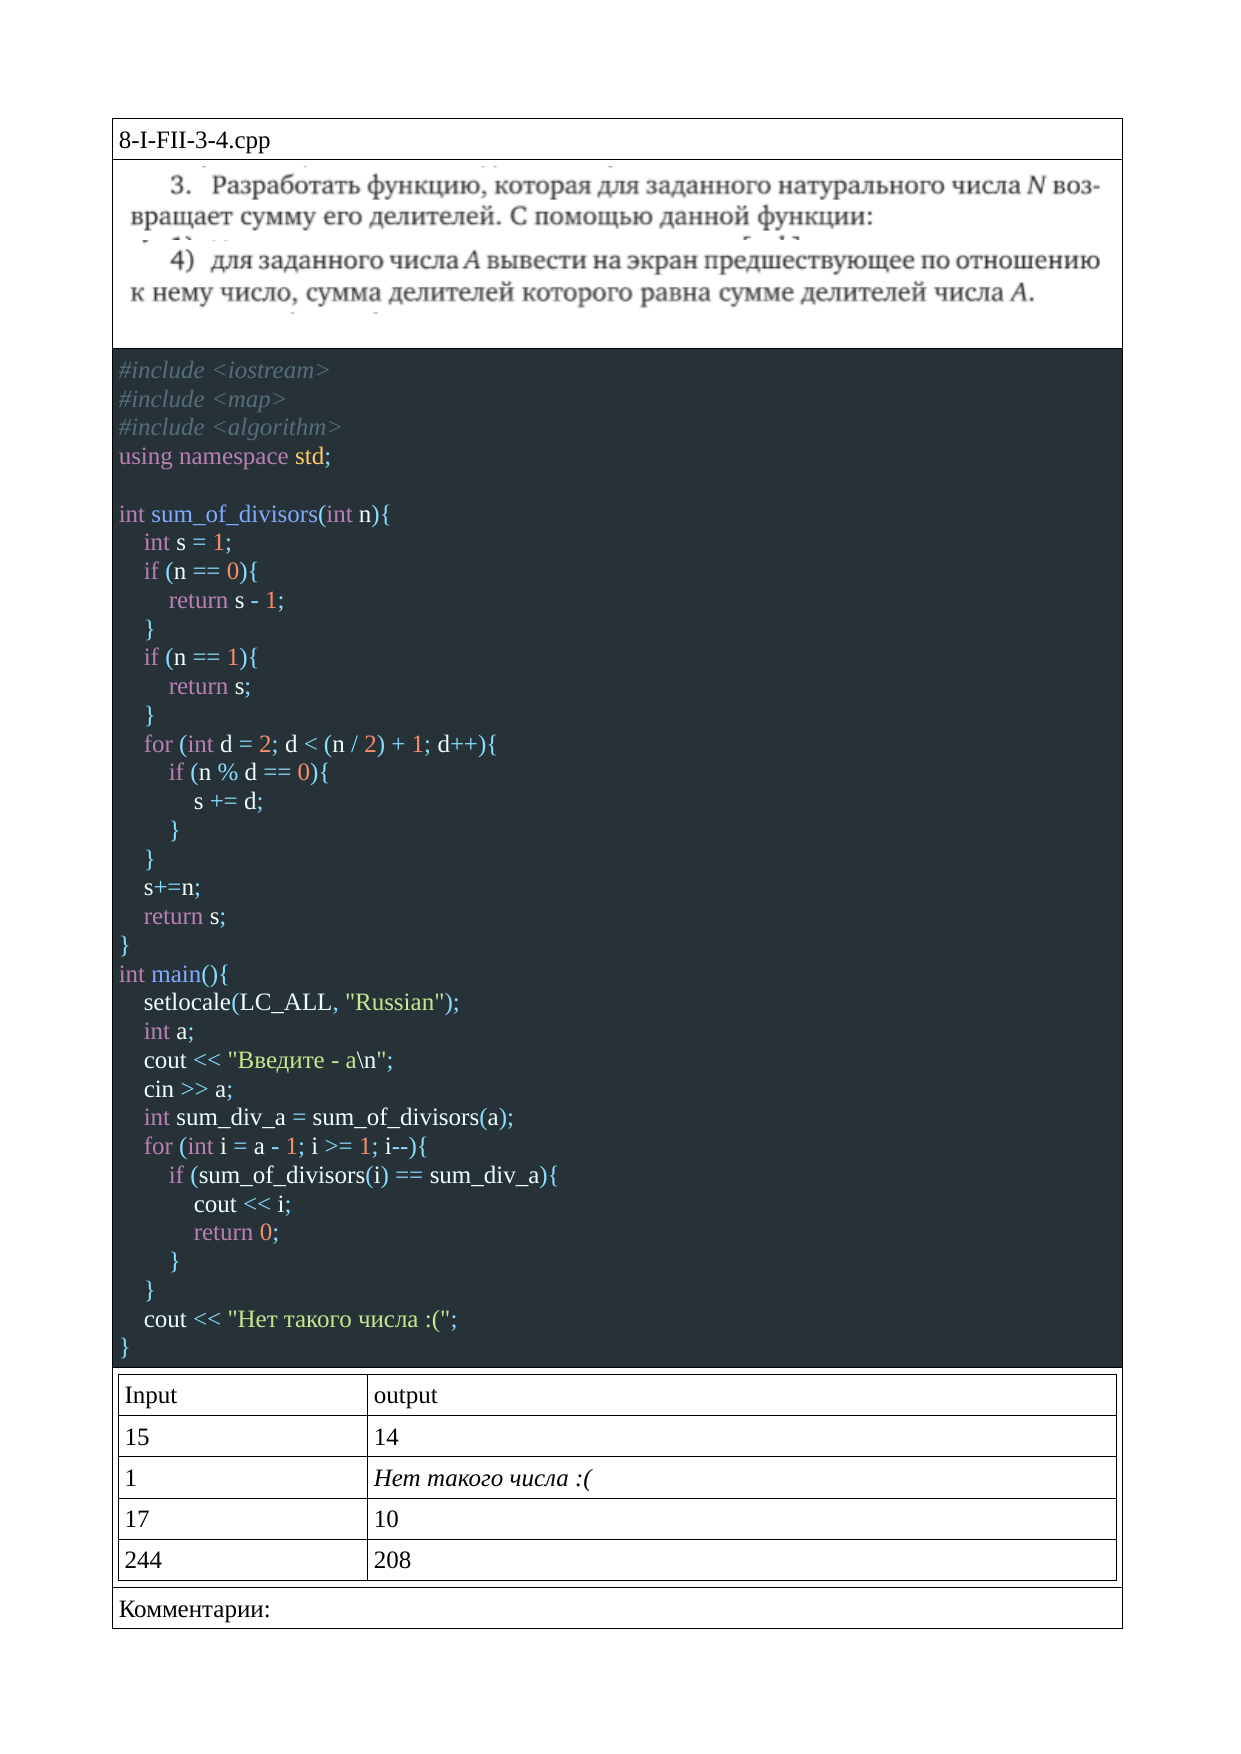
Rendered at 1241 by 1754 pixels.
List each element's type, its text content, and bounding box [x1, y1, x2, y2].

table_cell [113, 160, 1122, 348]
table_cell 15 [119, 1416, 367, 1456]
table_cell #include <iostream> #include <map> #include <algorithm> using namespace std; int sum_of_divisors(int n){ int s = 1; if (n == 0){ return s - 1; } if (n == 1){ return s; } for (int d = 2; d < (n / 2) + 1; d++){ if (n % d == 0){ s += d; } } s+=n; return s; } int main(){ setlocale(LC_ALL, "Russian"); int a; cout << "Введите - a\n"; cin >> a; int sum_div_a = sum_of_divisors(a); for (int i = a - 1; i >= 1; i--){ if (sum_of_divisors(i) == sum_div_a){ cout << i; return 0; } } cout << "Нет такого числа :("; } [113, 349, 1122, 1367]
table_header 8-I-FII-3-4.cpp [113, 119, 1122, 159]
table_header Input [119, 1375, 367, 1415]
table_cell 244 [119, 1540, 367, 1580]
picture [118, 166, 1117, 314]
table_cell 10 [368, 1499, 1116, 1539]
table_cell 208 [368, 1540, 1116, 1580]
table_cell 14 [368, 1416, 1116, 1456]
table_cell 17 [119, 1499, 367, 1539]
table_cell 1 [119, 1457, 367, 1497]
table_cell [113, 1368, 1122, 1587]
table_cell Нет такого числа :( [368, 1457, 1116, 1497]
table_cell Комментарии: [113, 1588, 1122, 1628]
table_header output [368, 1375, 1116, 1415]
